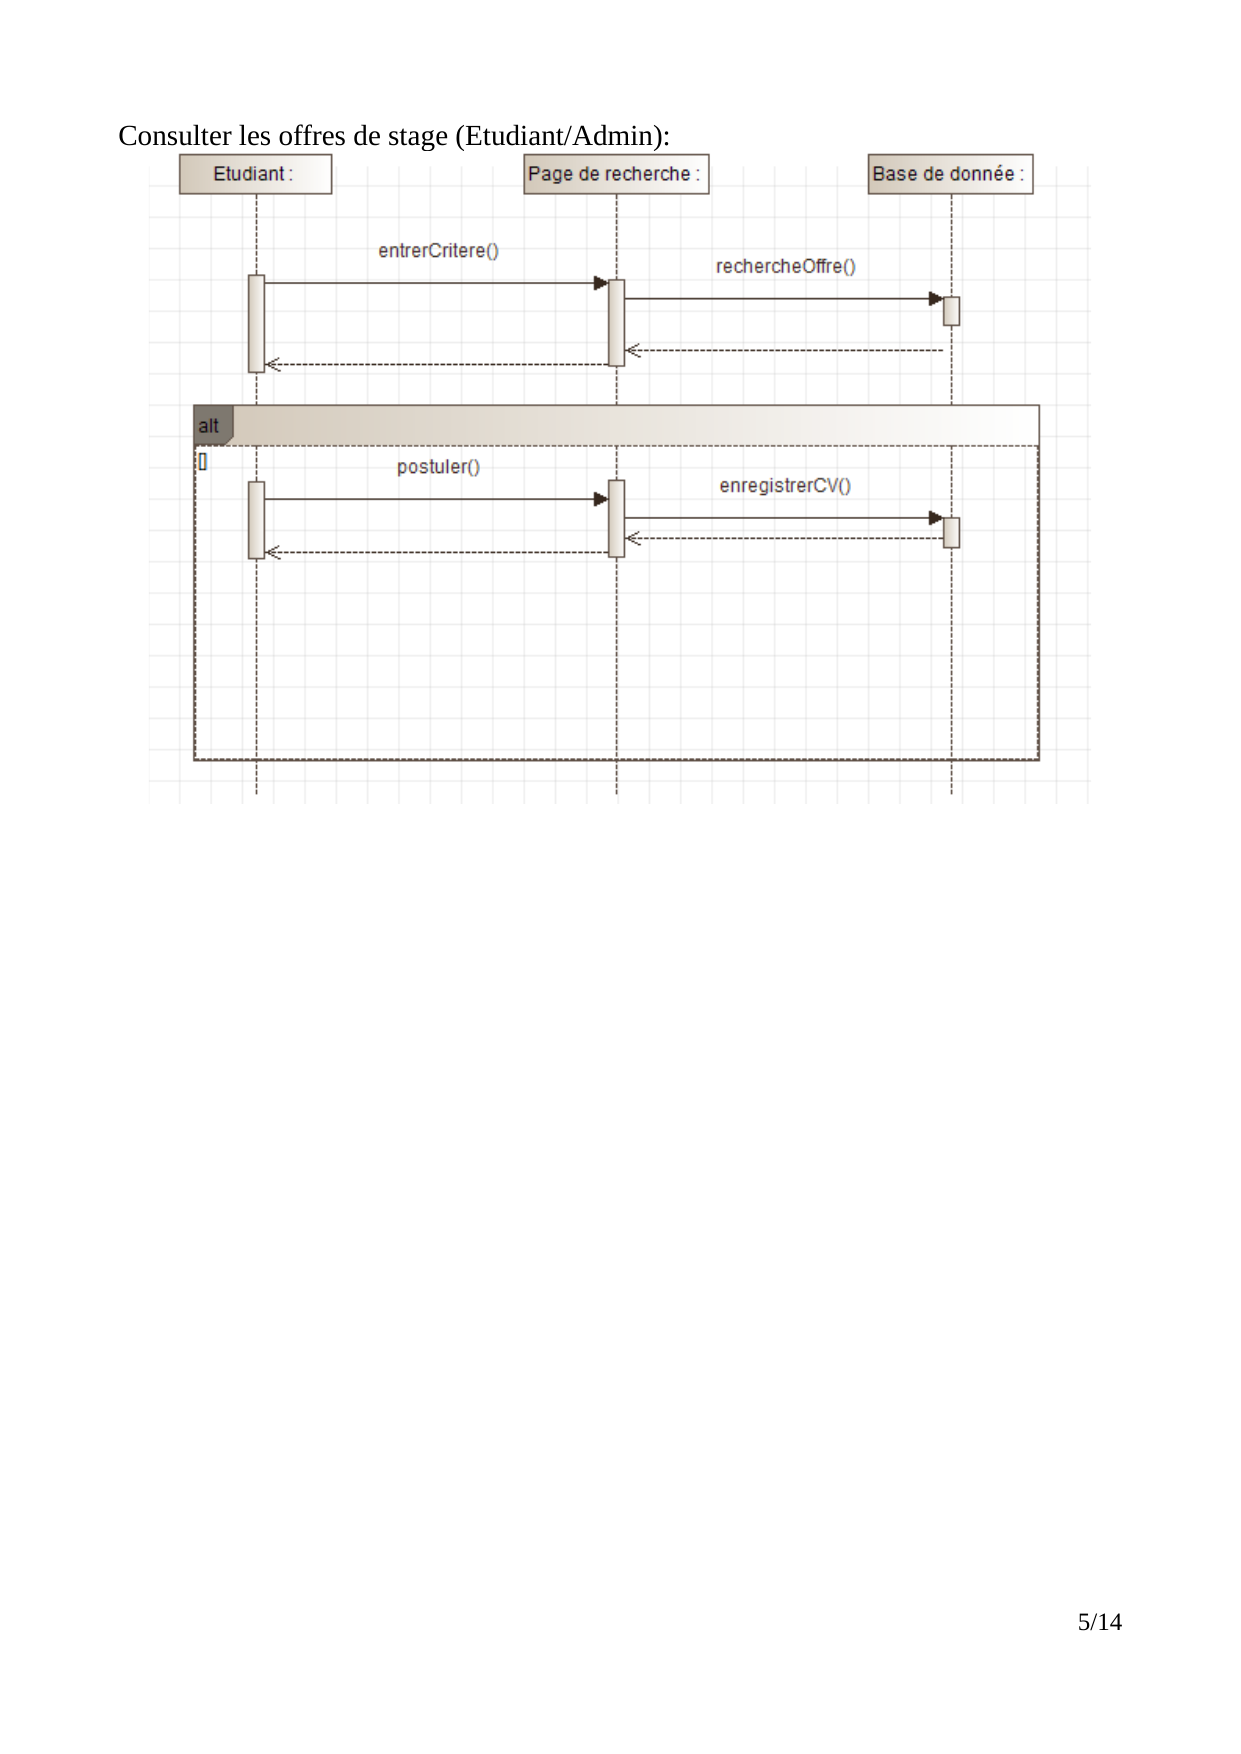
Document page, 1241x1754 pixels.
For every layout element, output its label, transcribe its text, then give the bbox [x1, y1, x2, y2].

picture [148, 151, 1092, 804]
text Consulter les offres de stage (Etudiant/Admin): [118, 118, 1122, 152]
